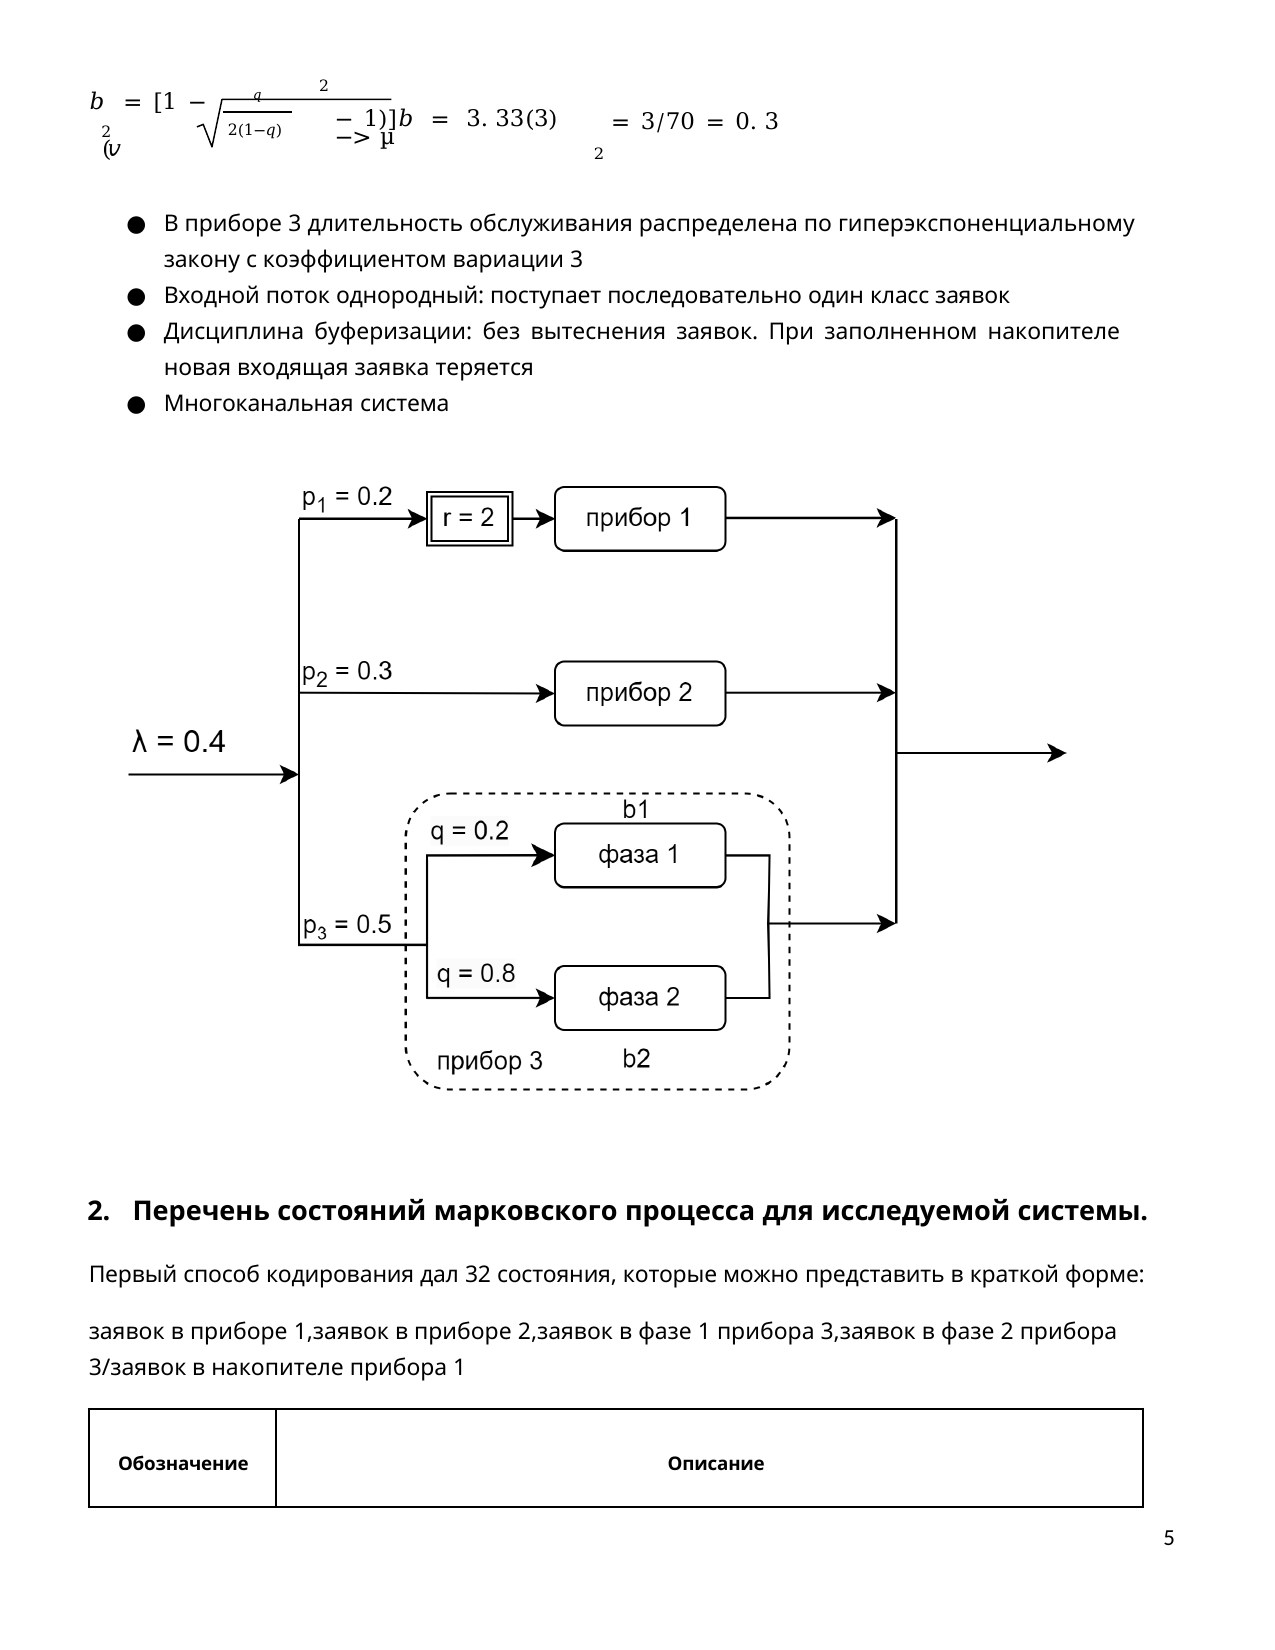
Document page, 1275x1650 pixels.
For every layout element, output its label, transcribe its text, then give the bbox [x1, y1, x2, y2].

list В приборе 3 длительность обслуживания распределена по гиперэкспоненциальному закону с коэффициентом вариации 3 [126, 207, 1186, 274]
list Многоканальная система [126, 386, 1202, 418]
text 𝑏 = [1 − 𝑞 2 [157, 100, 1202, 111]
table_header Описание [277, 1410, 1142, 1506]
text 𝑏 = [1 − 𝑞 2 [88, 100, 155, 111]
text = 3/70 = 0. 3 [611, 111, 1202, 134]
text Первый способ кодирования дал 32 состояния, которые можно представить в краткой форме: [88, 1258, 1202, 1289]
subtitle Перечень состояний марковского процесса для исследуемой системы. [87, 1192, 1202, 1228]
table_header Обозначение [90, 1410, 275, 1506]
picture [91, 445, 1105, 1116]
list Входной поток однородный: поступает последовательно один класс заявок [126, 279, 1202, 311]
text 2 [323, 148, 605, 162]
text заявок в приборе 1,заявок в приборе 2,заявок в фазе 1 прибора 3,заявок в фазе 2 прибора 3/заявок в накопителе прибора 1 [88, 1314, 1179, 1382]
text 2 2(1−𝑞) (𝑣 [101, 111, 319, 176]
list Дисциплина буферизации: без вытеснения заявок. При заполненном накопителе новая входящая заявка теряется [126, 314, 1186, 382]
text − 1)]𝑏 = 3. 33(3) −> µ [335, 111, 605, 148]
